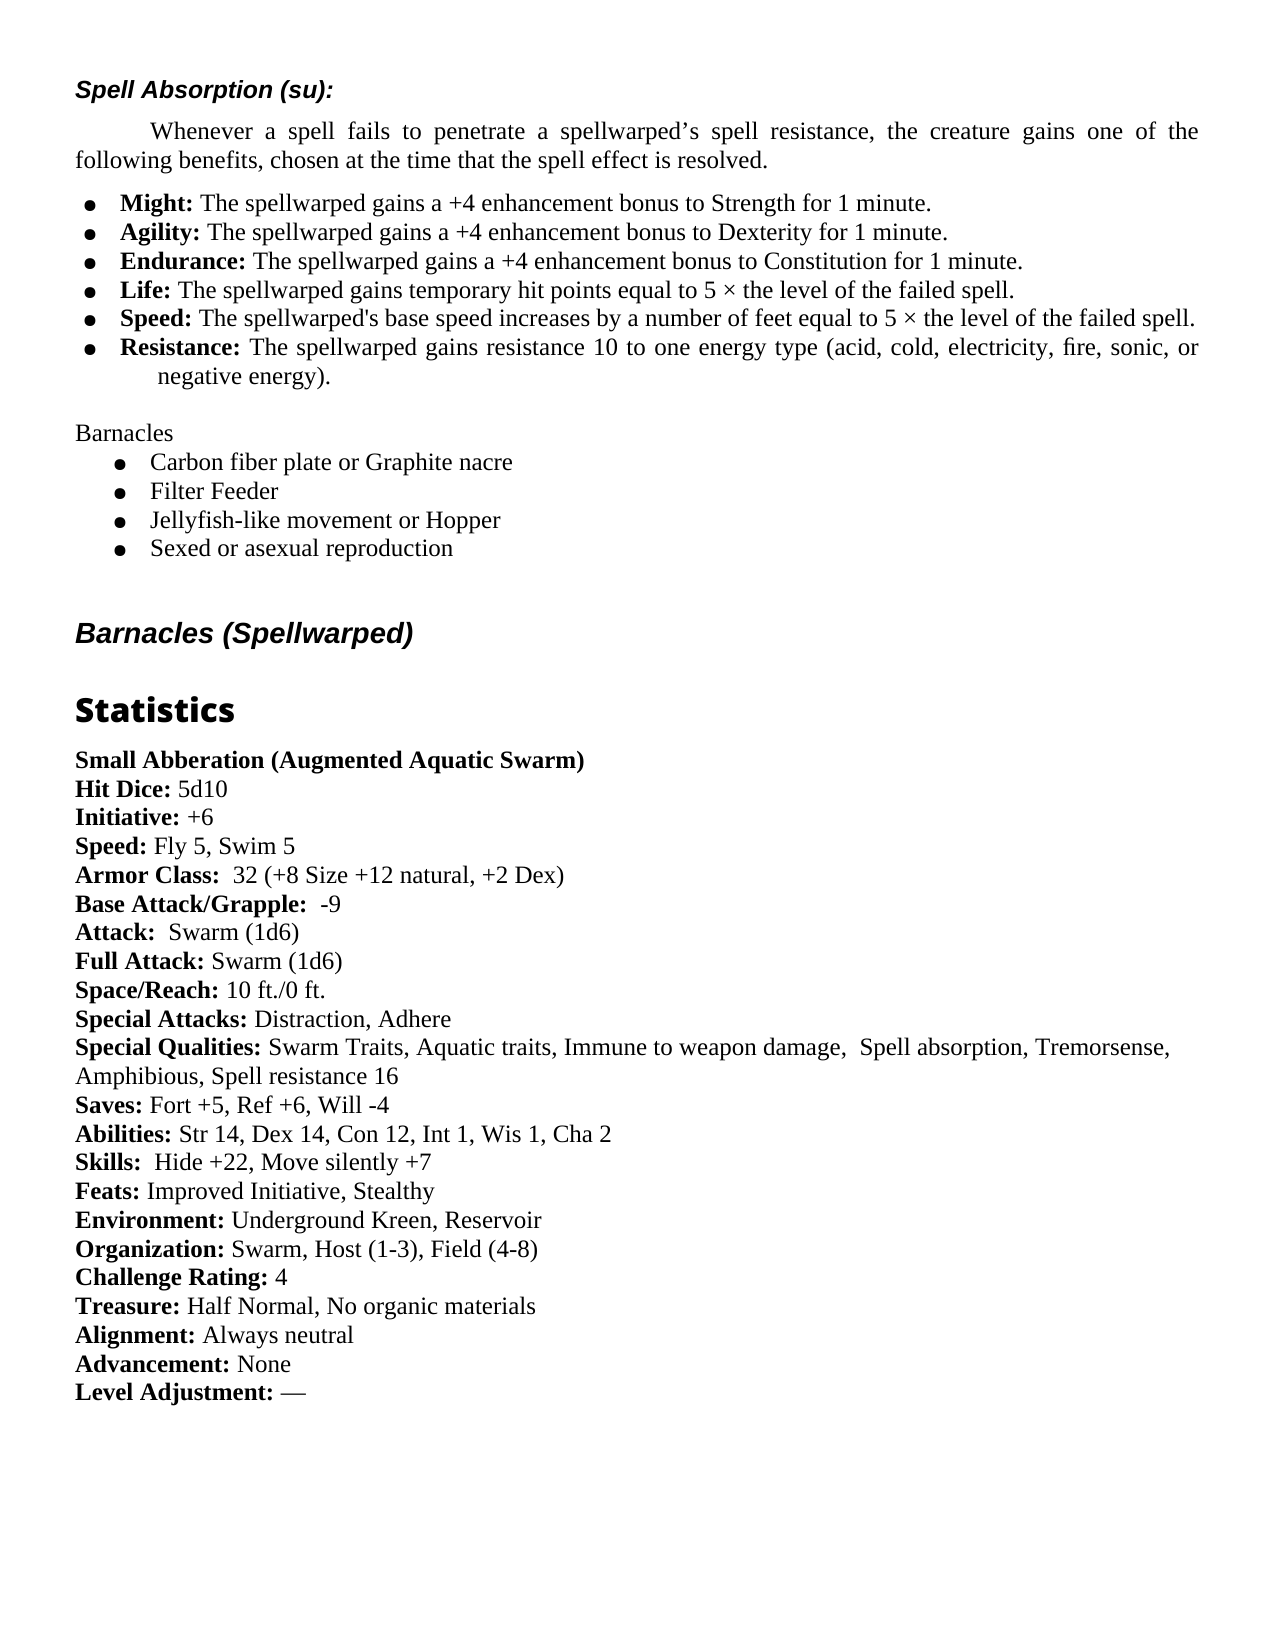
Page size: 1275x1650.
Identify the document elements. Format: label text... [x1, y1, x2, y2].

list Filter Feeder [112, 476, 1200, 505]
text Special Attacks: Distraction, Adhere [75, 1004, 1200, 1032]
text Level Adjustment: — [75, 1377, 1200, 1406]
list Carbon fiber plate or Graphite nacre [112, 447, 1200, 476]
text Base Attack/Grapple: -9 [75, 889, 1200, 917]
text Treasure: Half Normal, No organic materials [75, 1291, 1200, 1320]
text Alignment: Always neutral [75, 1320, 1200, 1349]
text Armor Class: 32 (+8 Size +12 natural, +2 Dex) [75, 860, 1200, 889]
subtitle Statistics [75, 687, 1200, 732]
list Might: The spellwarped gains a +4 enhancement bonus to Strength for 1 minute. [82, 188, 1200, 217]
text Small Abberation (Augmented Aquatic Swarm) [75, 745, 1200, 774]
list Resistance: The spellwarped gains resistance 10 to one energy type (acid, cold, electricity, ﬁre, sonic, or negative energy). [82, 332, 1200, 390]
text Abilities: Str 14, Dex 14, Con 12, Int 1, Wis 1, Cha 2 [75, 1119, 1200, 1147]
text Space/Reach: 10 ft./0 ft. [75, 975, 1200, 1004]
subtitle Spell Absorption (su): [75, 75, 1200, 103]
list Endurance: The spellwarped gains a +4 enhancement bonus to Constitution for 1 minute. [82, 246, 1200, 275]
text Saves: Fort +5, Ref +6, Will -4 [75, 1090, 1200, 1119]
text Speed: Fly 5, Swim 5 [75, 831, 1200, 860]
text Barnacles [75, 418, 1200, 447]
text Skills: Hide +22, Move silently +7 [75, 1147, 1200, 1176]
text Special Qualities: Swarm Traits, Aquatic traits, Immune to weapon damage, Spell absorption, Tremorsense, Amphibious, Spell resistance 16 [75, 1032, 1200, 1090]
text Organization: Swarm, Host (1-3), Field (4-8) [75, 1234, 1200, 1262]
text Challenge Rating: 4 [75, 1262, 1200, 1291]
text Hit Dice: 5d10 [75, 774, 1200, 802]
text Feats: Improved Initiative, Stealthy [75, 1176, 1200, 1205]
text Initiative: +6 [75, 802, 1200, 831]
text Whenever a spell fails to penetrate a spellwarped’s spell resistance, the creature gains one of the following benefits, chosen at the time that the spell effect is resolved. [75, 116, 1200, 173]
list Sexed or asexual reproduction [112, 533, 1200, 562]
text Environment: Underground Kreen, Reservoir [75, 1205, 1200, 1234]
text Advancement: None [75, 1349, 1200, 1377]
list Jellyfish-like movement or Hopper [112, 505, 1200, 533]
list Life: The spellwarped gains temporary hit points equal to 5 × the level of the failed spell. [82, 275, 1200, 303]
text Full Attack: Swarm (1d6) [75, 946, 1200, 975]
text Attack: Swarm (1d6) [75, 917, 1200, 946]
list Agility: The spellwarped gains a +4 enhancement bonus to Dexterity for 1 minute. [82, 217, 1200, 246]
subtitle Barnacles (Spellwarped) [75, 616, 1200, 649]
list Speed: The spellwarped's base speed increases by a number of feet equal to 5 × the level of the failed spell. [82, 303, 1200, 332]
